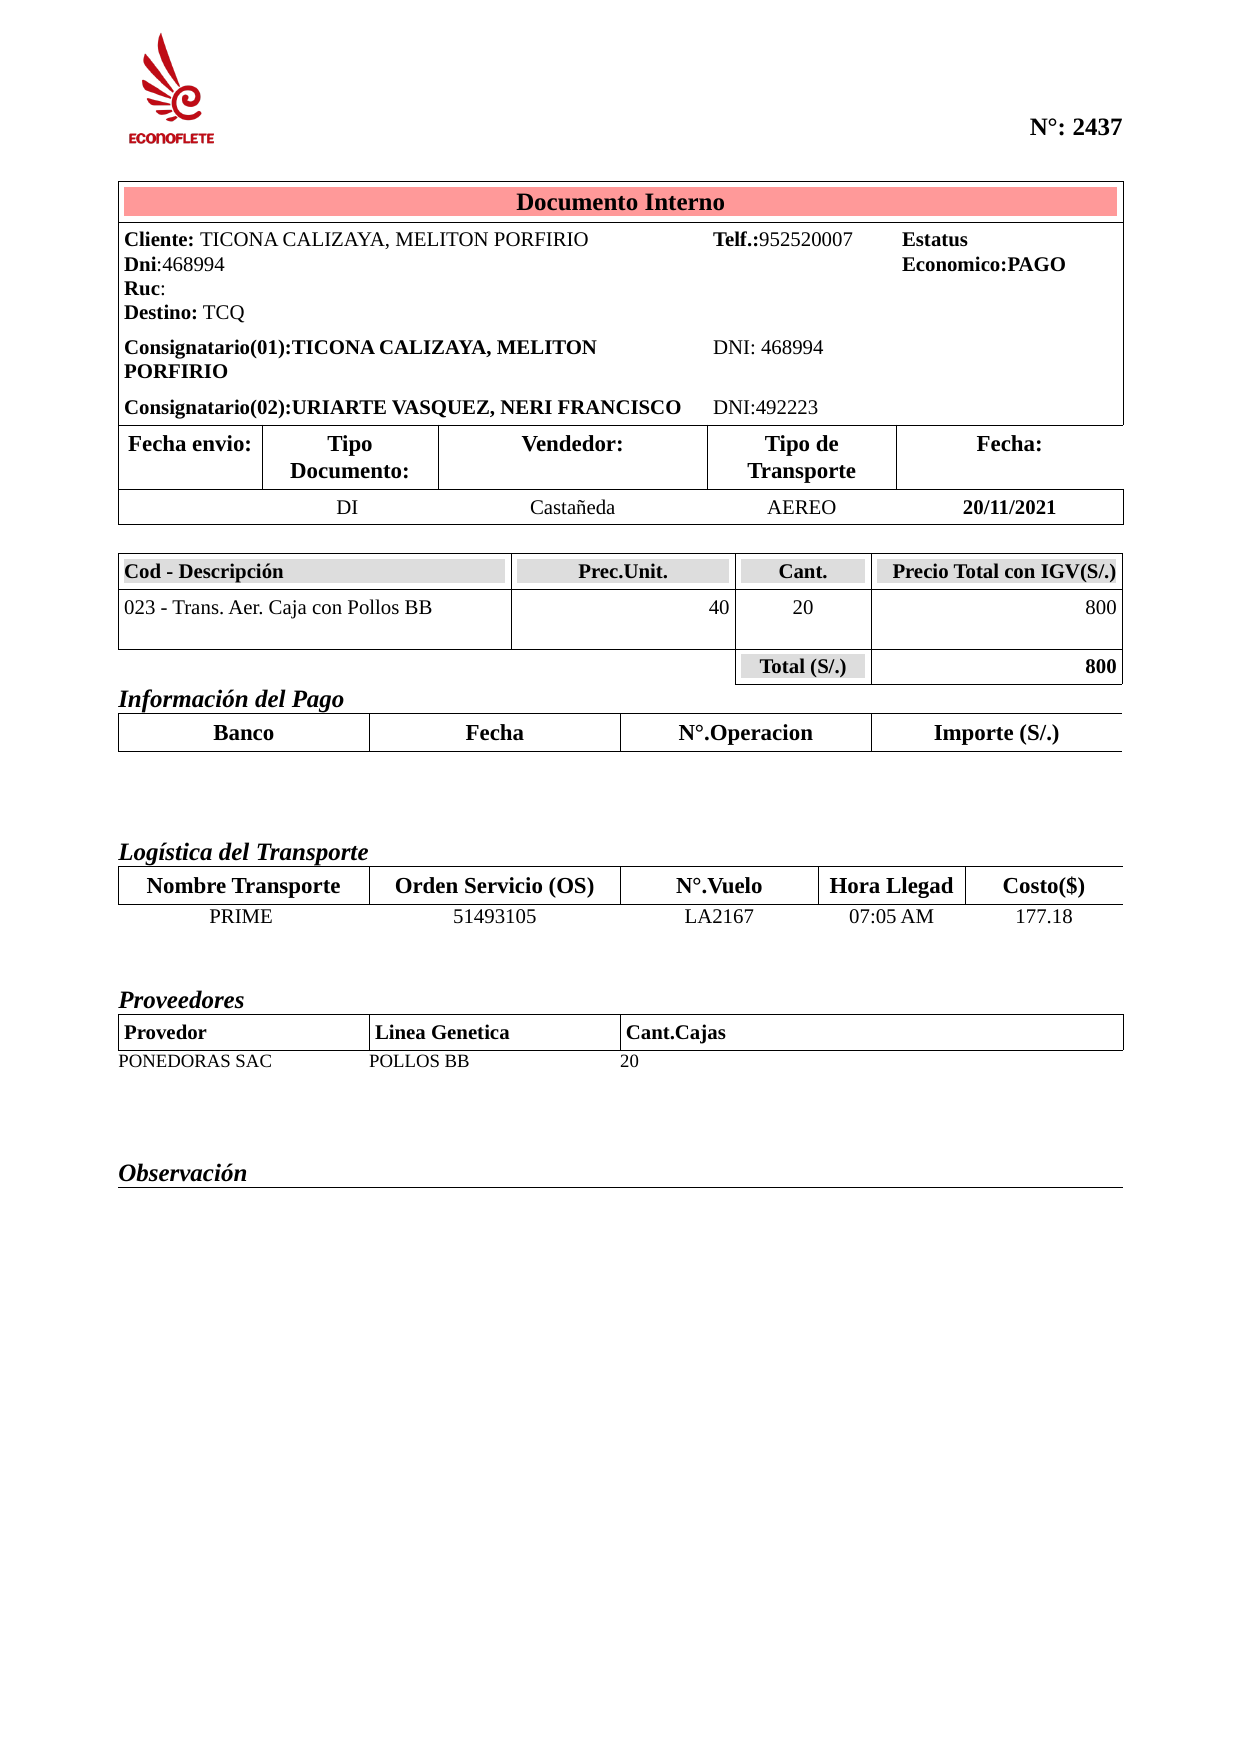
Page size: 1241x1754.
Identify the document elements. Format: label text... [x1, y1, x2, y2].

text Observación [118, 1158, 1122, 1187]
table_cell [119, 490, 262, 524]
table_header [118, 1188, 1123, 1211]
table_cell 023 - Trans. Aer. Caja con Pollos BB [119, 590, 511, 648]
table_header Banco [119, 714, 369, 751]
table_cell [818, 957, 965, 986]
table_cell [511, 650, 735, 684]
table_cell 177.18 [965, 905, 1123, 928]
table_cell Consignatario(02):URIARTE VASQUEZ, NERI FRANCISCO [119, 389, 707, 424]
table_cell [965, 957, 1123, 986]
table_cell Estatus Economico:PAGO [896, 223, 1123, 329]
table_cell 07:05 AM [818, 905, 965, 928]
table_cell [620, 1115, 1123, 1136]
table_header Documento Interno [119, 182, 1123, 222]
table_cell DNI: 468994 [707, 329, 1123, 389]
table_cell Cliente: TICONA CALIZAYA, MELITON PORFIRIO Dni:468994 Ruc: Destino: TCQ [119, 223, 707, 329]
table_cell [369, 1136, 620, 1158]
table_cell [620, 1093, 1123, 1115]
table_cell 20/11/2021 [896, 490, 1123, 524]
table_cell [620, 1072, 1123, 1093]
table_cell Consignatario(01):TICONA CALIZAYA, MELITON PORFIRIO [119, 329, 707, 389]
table_cell [620, 809, 871, 837]
table_header Fecha [370, 714, 620, 751]
table_cell LA2167 [620, 905, 818, 928]
table_cell 20 [736, 590, 871, 648]
table_cell [620, 1136, 1123, 1158]
table_cell [620, 780, 871, 808]
table_cell [118, 752, 369, 780]
table_cell [369, 809, 620, 837]
table_header Cant.Cajas [621, 1015, 1123, 1050]
table_cell Tipo Documento: [263, 426, 438, 489]
table_header N°.Vuelo [621, 867, 818, 904]
text Proveedores [118, 986, 1122, 1014]
table_cell Tipo de Transporte [708, 426, 896, 489]
table_cell PONEDORAS SAC [118, 1051, 369, 1072]
table_cell [118, 957, 369, 986]
table_cell [369, 1072, 620, 1093]
table_cell Fecha envio: [119, 426, 262, 489]
table_cell [818, 928, 965, 957]
table_cell [620, 957, 818, 986]
table_cell [118, 809, 369, 837]
table_header Nombre Transporte [119, 867, 369, 904]
table_cell [118, 1072, 369, 1093]
table_cell DI [262, 490, 438, 524]
table_header Orden Servicio (OS) [370, 867, 620, 904]
table_cell [620, 928, 818, 957]
table_cell [118, 780, 369, 808]
table_header Cant. [736, 554, 871, 589]
table_cell Fecha: [897, 426, 1123, 489]
table_cell 800 [872, 650, 1122, 684]
table_cell [369, 928, 620, 957]
table_header N°.Operacion [621, 714, 871, 751]
table_cell [369, 1115, 620, 1136]
table_header Cod - Descripción [119, 554, 511, 589]
table_cell [620, 752, 871, 780]
table_header Precio Total con IGV(S/.) [872, 554, 1122, 589]
table_cell [118, 1136, 369, 1158]
table_cell DNI:492223 [707, 389, 1123, 424]
table_cell 20 [620, 1051, 1123, 1072]
table_cell POLLOS BB [369, 1051, 620, 1072]
table_cell [369, 957, 620, 986]
table_header Costo($) [966, 867, 1123, 904]
table_cell [118, 1115, 369, 1136]
table_header Prec.Unit. [512, 554, 735, 589]
table_cell [118, 1093, 369, 1115]
table_cell [871, 752, 1122, 780]
table_cell Telf.:952520007 [707, 223, 896, 329]
table_cell [871, 780, 1122, 808]
table_cell [369, 780, 620, 808]
table_cell Castañeda [438, 490, 707, 524]
table_cell Vendedor: [439, 426, 707, 489]
picture [118, 32, 225, 144]
table_cell Total (S/.) [736, 650, 871, 684]
table_cell [118, 928, 369, 957]
table_cell PRIME [118, 905, 369, 928]
table_cell [871, 809, 1122, 837]
table_cell [369, 752, 620, 780]
text Logística del Transporte [118, 837, 1122, 866]
table_cell 40 [512, 590, 735, 648]
table_cell 800 [872, 590, 1122, 648]
table_header Importe (S/.) [872, 714, 1122, 751]
table_header Provedor [119, 1015, 369, 1050]
table_cell [965, 928, 1123, 957]
table_header Linea Genetica [370, 1015, 620, 1050]
table_cell AEREO [707, 490, 896, 524]
table_cell 51493105 [369, 905, 620, 928]
table_header Hora Llegad [819, 867, 965, 904]
text Información del Pago [118, 684, 1122, 713]
table_cell [369, 1093, 620, 1115]
table_cell [118, 650, 511, 684]
